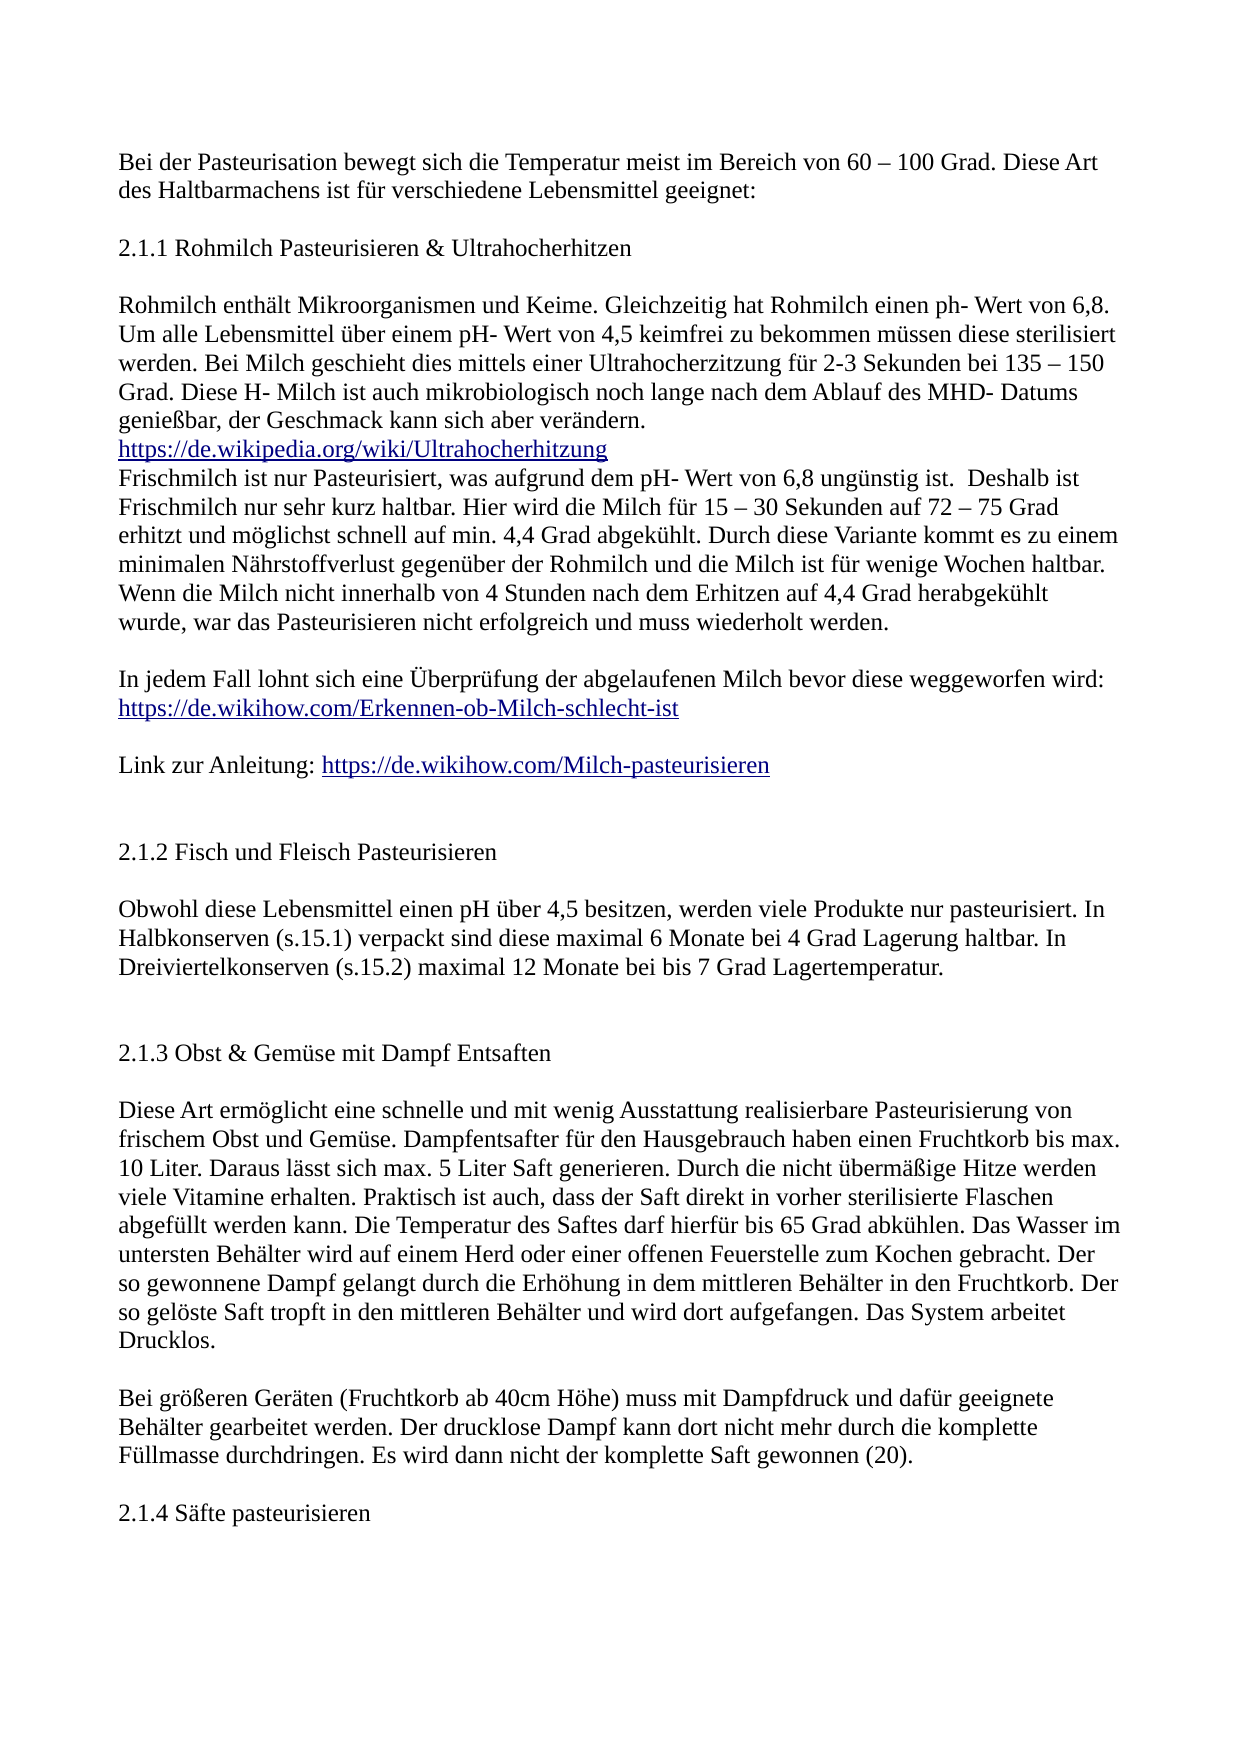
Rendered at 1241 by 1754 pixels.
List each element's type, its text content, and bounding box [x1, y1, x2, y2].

text Rohmilch enthält Mikroorganismen und Keime. Gleichzeitig hat Rohmilch einen ph- Wert von 6,8. Um alle Lebensmittel über einem pH- Wert von 4,5 keimfrei zu bekommen müssen diese sterilisiert werden. Bei Milch geschieht dies mittels einer Ultrahocherzitzung für 2-3 Sekunden bei 135 – 150 Grad. Diese H- Milch ist auch mikrobiologisch noch lange nach dem Ablauf des MHD- Datums genießbar, der Geschmack kann sich aber verändern. [118, 291, 1122, 434]
text Bei größeren Geräten (Fruchtkorb ab 40cm Höhe) muss mit Dampfdruck und dafür geeignete Behälter gearbeitet werden. Der drucklose Dampf kann dort nicht mehr durch die komplette Füllmasse durchdringen. Es wird dann nicht der komplette Saft gewonnen (20). [118, 1383, 1122, 1469]
text https://de.wikihow.com/Erkennen-ob-Milch-schlecht-ist [118, 693, 1122, 722]
text In jedem Fall lohnt sich eine Überprüfung der abgelaufenen Milch bevor diese weggeworfen wird: [118, 664, 1122, 693]
text Diese Art ermöglicht eine schnelle und mit wenig Ausstattung realisierbare Pasteurisierung von frischem Obst und Gemüse. Dampfentsafter für den Hausgebrauch haben einen Fruchtkorb bis max. 10 Liter. Daraus lässt sich max. 5 Liter Saft generieren. Durch die nicht übermäßige Hitze werden viele Vitamine erhalten. Praktisch ist auch, dass der Saft direkt in vorher sterilisierte Flaschen abgefüllt werden kann. Die Temperatur des Saftes darf hierfür bis 65 Grad abkühlen. Das Wasser im untersten Behälter wird auf einem Herd oder einer offenen Feuerstelle zum Kochen gebracht. Der so gewonnene Dampf gelangt durch die Erhöhung in dem mittleren Behälter in den Fruchtkorb. Der so gelöste Saft tropft in den mittleren Behälter und wird dort aufgefangen. Das System arbeitet Drucklos. [118, 1096, 1122, 1354]
text 2.1.3 Obst & Gemüse mit Dampf Entsaften [118, 1038, 1122, 1067]
text Link zur Anleitung: https://de.wikihow.com/Milch-pasteurisieren [118, 751, 1122, 779]
text Obwohl diese Lebensmittel einen pH über 4,5 besitzen, werden viele Produkte nur pasteurisiert. In Halbkonserven (s.15.1) verpackt sind diese maximal 6 Monate bei 4 Grad Lagerung haltbar. In Dreiviertelkonserven (s.15.2) maximal 12 Monate bei bis 7 Grad Lagertemperatur. [118, 894, 1122, 981]
text Bei der Pasteurisation bewegt sich die Temperatur meist im Bereich von 60 – 100 Grad. Diese Art des Haltbarmachens ist für verschiedene Lebensmittel geeignet: [118, 147, 1122, 204]
text 2.1.4 Säfte pasteurisieren [118, 1498, 1122, 1527]
text Frischmilch ist nur Pasteurisiert, was aufgrund dem pH- Wert von 6,8 ungünstig ist. Deshalb ist Frischmilch nur sehr kurz haltbar. Hier wird die Milch für 15 – 30 Sekunden auf 72 – 75 Grad erhitzt und möglichst schnell auf min. 4,4 Grad abgekühlt. Durch diese Variante kommt es zu einem minimalen Nährstoffverlust gegenüber der Rohmilch und die Milch ist für wenige Wochen haltbar. Wenn die Milch nicht innerhalb von 4 Stunden nach dem Erhitzen auf 4,4 Grad herabgekühlt wurde, war das Pasteurisieren nicht erfolgreich und muss wiederholt werden. [118, 463, 1122, 636]
text https://de.wikipedia.org/wiki/Ultrahocherhitzung [118, 434, 1122, 463]
text 2.1.2 Fisch und Fleisch Pasteurisieren [118, 837, 1122, 866]
text 2.1.1 Rohmilch Pasteurisieren & Ultrahocherhitzen [118, 233, 1122, 262]
